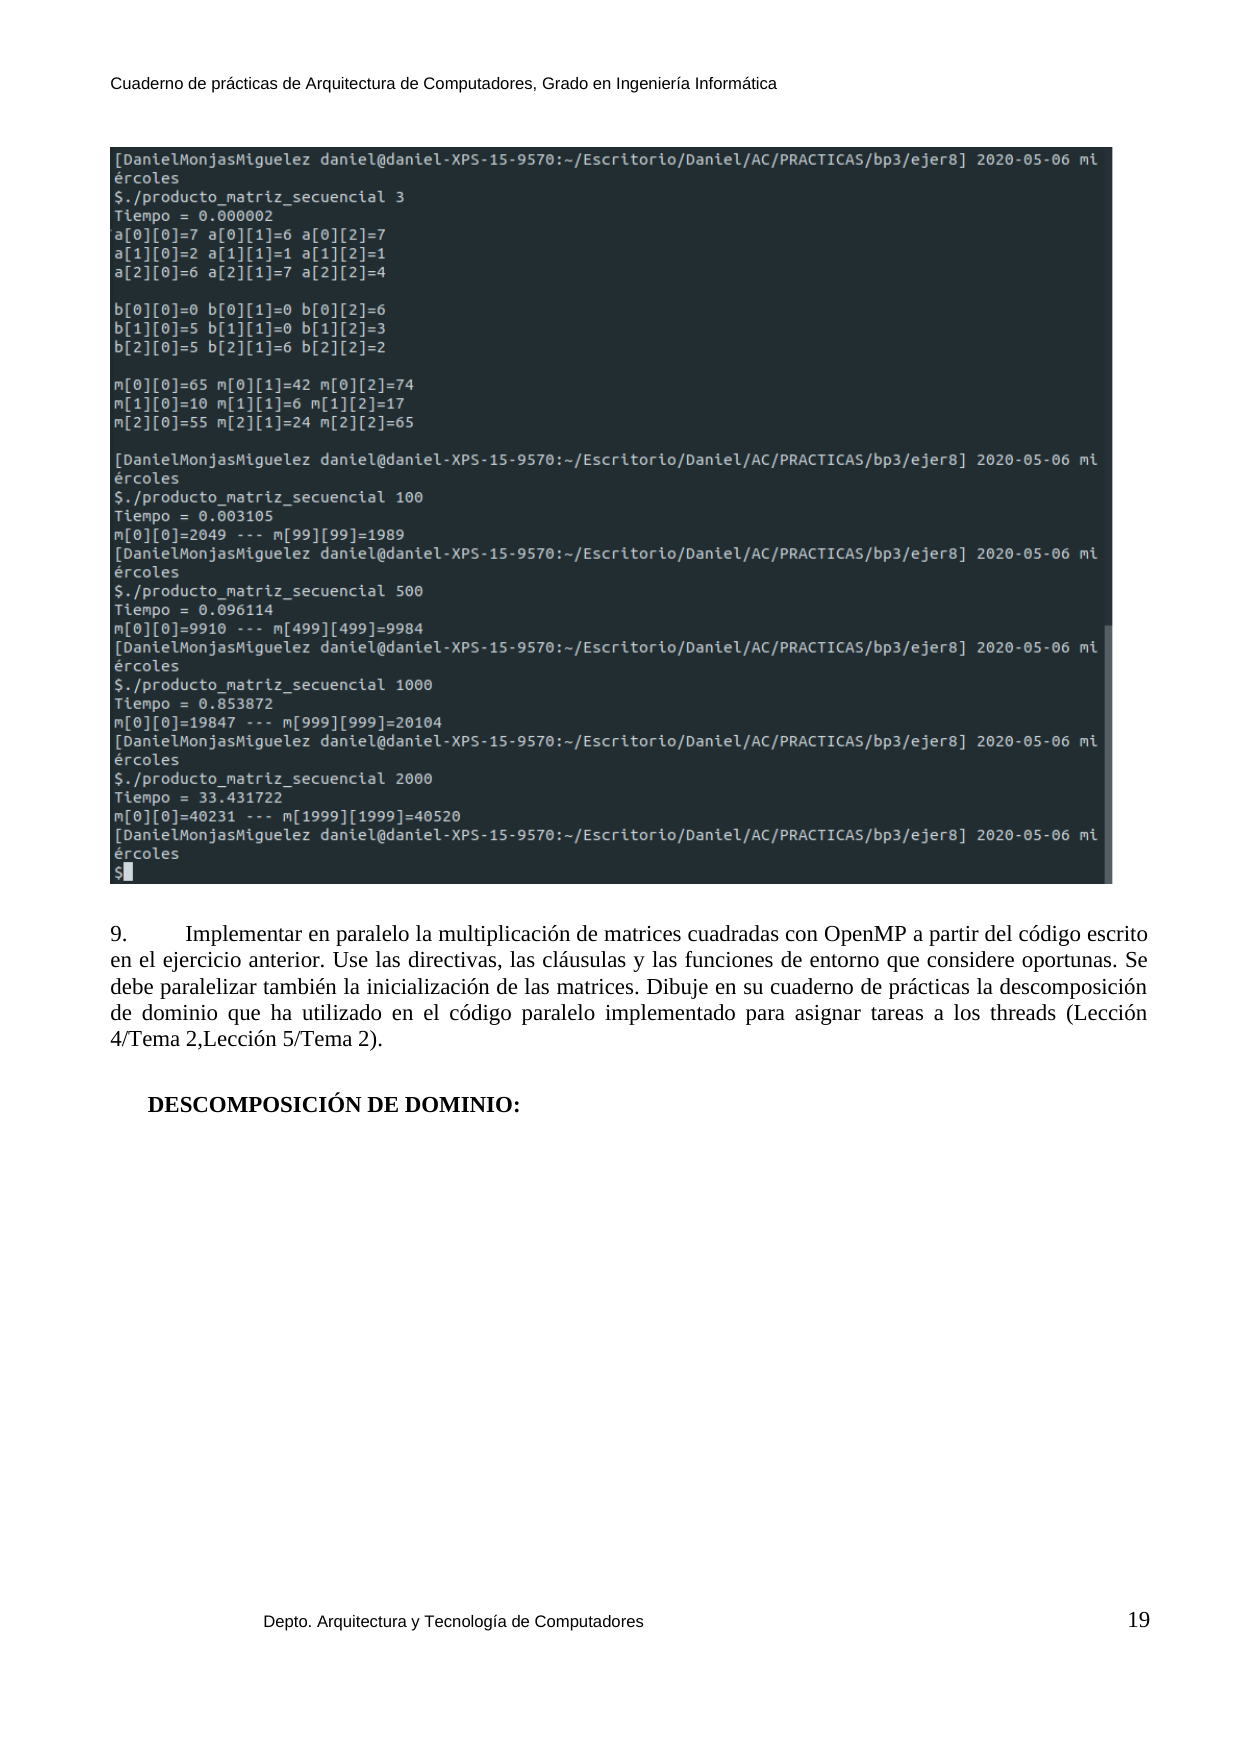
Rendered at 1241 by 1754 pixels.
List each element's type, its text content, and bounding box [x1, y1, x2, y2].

picture [110, 147, 1113, 884]
text DESCOMPOSICIÓN DE DOMINIO: [148, 1091, 1150, 1117]
list Implementar en paralelo la multiplicación de matrices cuadradas con OpenMP a partir del código escrito en el ejercicio anterior. Use las directivas, las cláusulas y las funciones de entorno que considere oportunas. Se debe paralelizar también la inicialización de las matrices. Dibuje en su cuaderno de prácticas la descomposición de dominio que ha utilizado en el código paralelo implementado para asignar tareas a los threads (Lección 4/Tema 2,Lección 5/Tema 2). [110, 920, 1150, 1052]
